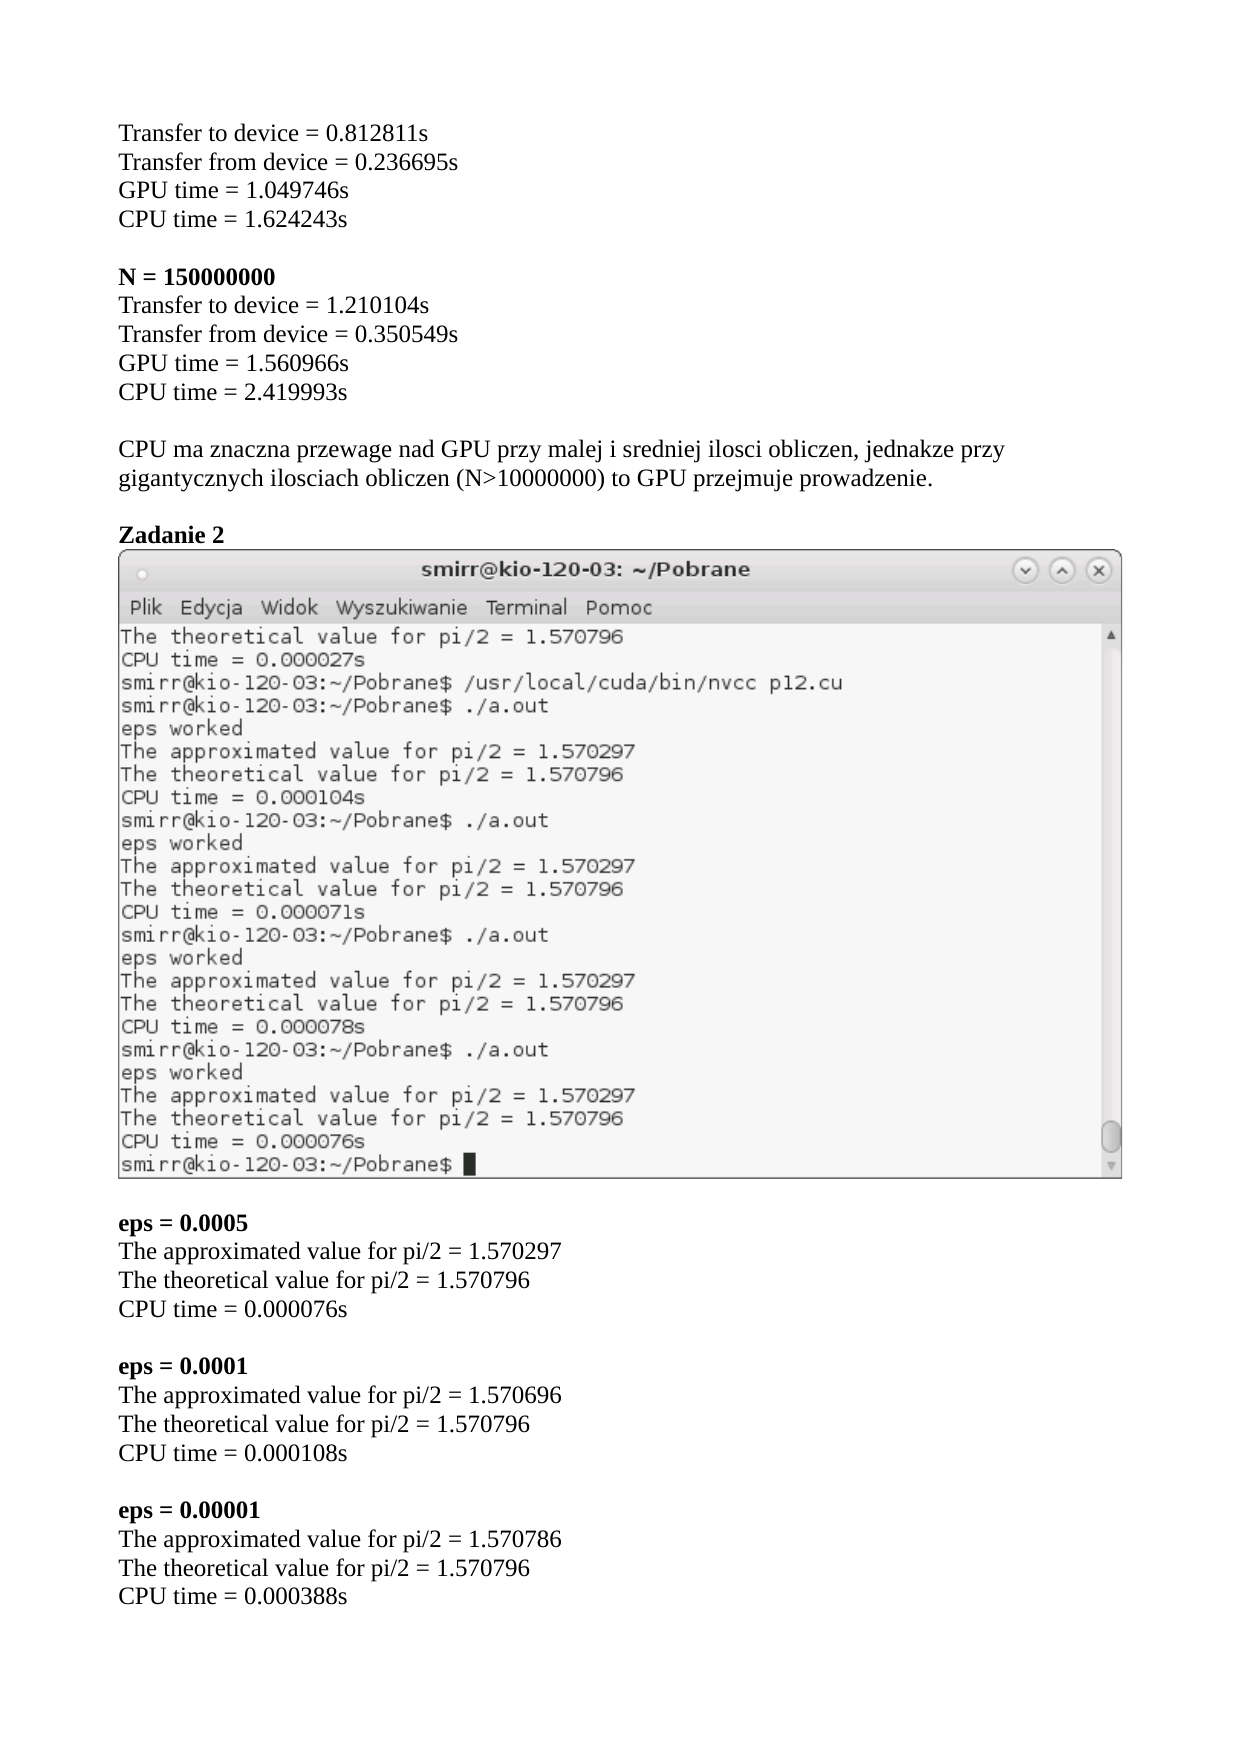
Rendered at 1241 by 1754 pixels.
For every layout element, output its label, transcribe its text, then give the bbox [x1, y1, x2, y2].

text The theoretical value for pi/2 = 1.570796 [118, 1265, 1122, 1294]
picture [118, 549, 1123, 1179]
text CPU time = 0.000388s [118, 1581, 1122, 1610]
text CPU time = 1.624243s [118, 204, 1122, 233]
text Transfer to device = 0.812811s [118, 118, 1122, 147]
text The theoretical value for pi/2 = 1.570796 [118, 1409, 1122, 1438]
text Transfer to device = 1.210104s [118, 291, 1122, 319]
text The approximated value for pi/2 = 1.570786 [118, 1524, 1122, 1553]
text N = 150000000 [118, 262, 1122, 291]
text The approximated value for pi/2 = 1.570297 [118, 1236, 1122, 1265]
text CPU time = 2.419993s [118, 377, 1122, 406]
text eps = 0.00001 [118, 1495, 1122, 1524]
text eps = 0.0001 [118, 1351, 1122, 1380]
text eps = 0.0005 [118, 1208, 1122, 1236]
text CPU time = 0.000108s [118, 1438, 1122, 1466]
text Zadanie 2 [118, 521, 1122, 549]
text CPU ma znaczna przewage nad GPU przy malej i sredniej ilosci obliczen, jednakze przy gigantycznych ilosciach obliczen (N>10000000) to GPU przejmuje prowadzenie. [118, 434, 1122, 492]
text Transfer from device = 0.236695s [118, 147, 1122, 176]
text GPU time = 1.560966s [118, 348, 1122, 377]
text CPU time = 0.000076s [118, 1294, 1122, 1323]
text Transfer from device = 0.350549s [118, 319, 1122, 348]
text The approximated value for pi/2 = 1.570696 [118, 1380, 1122, 1409]
text The theoretical value for pi/2 = 1.570796 [118, 1553, 1122, 1581]
text GPU time = 1.049746s [118, 176, 1122, 204]
